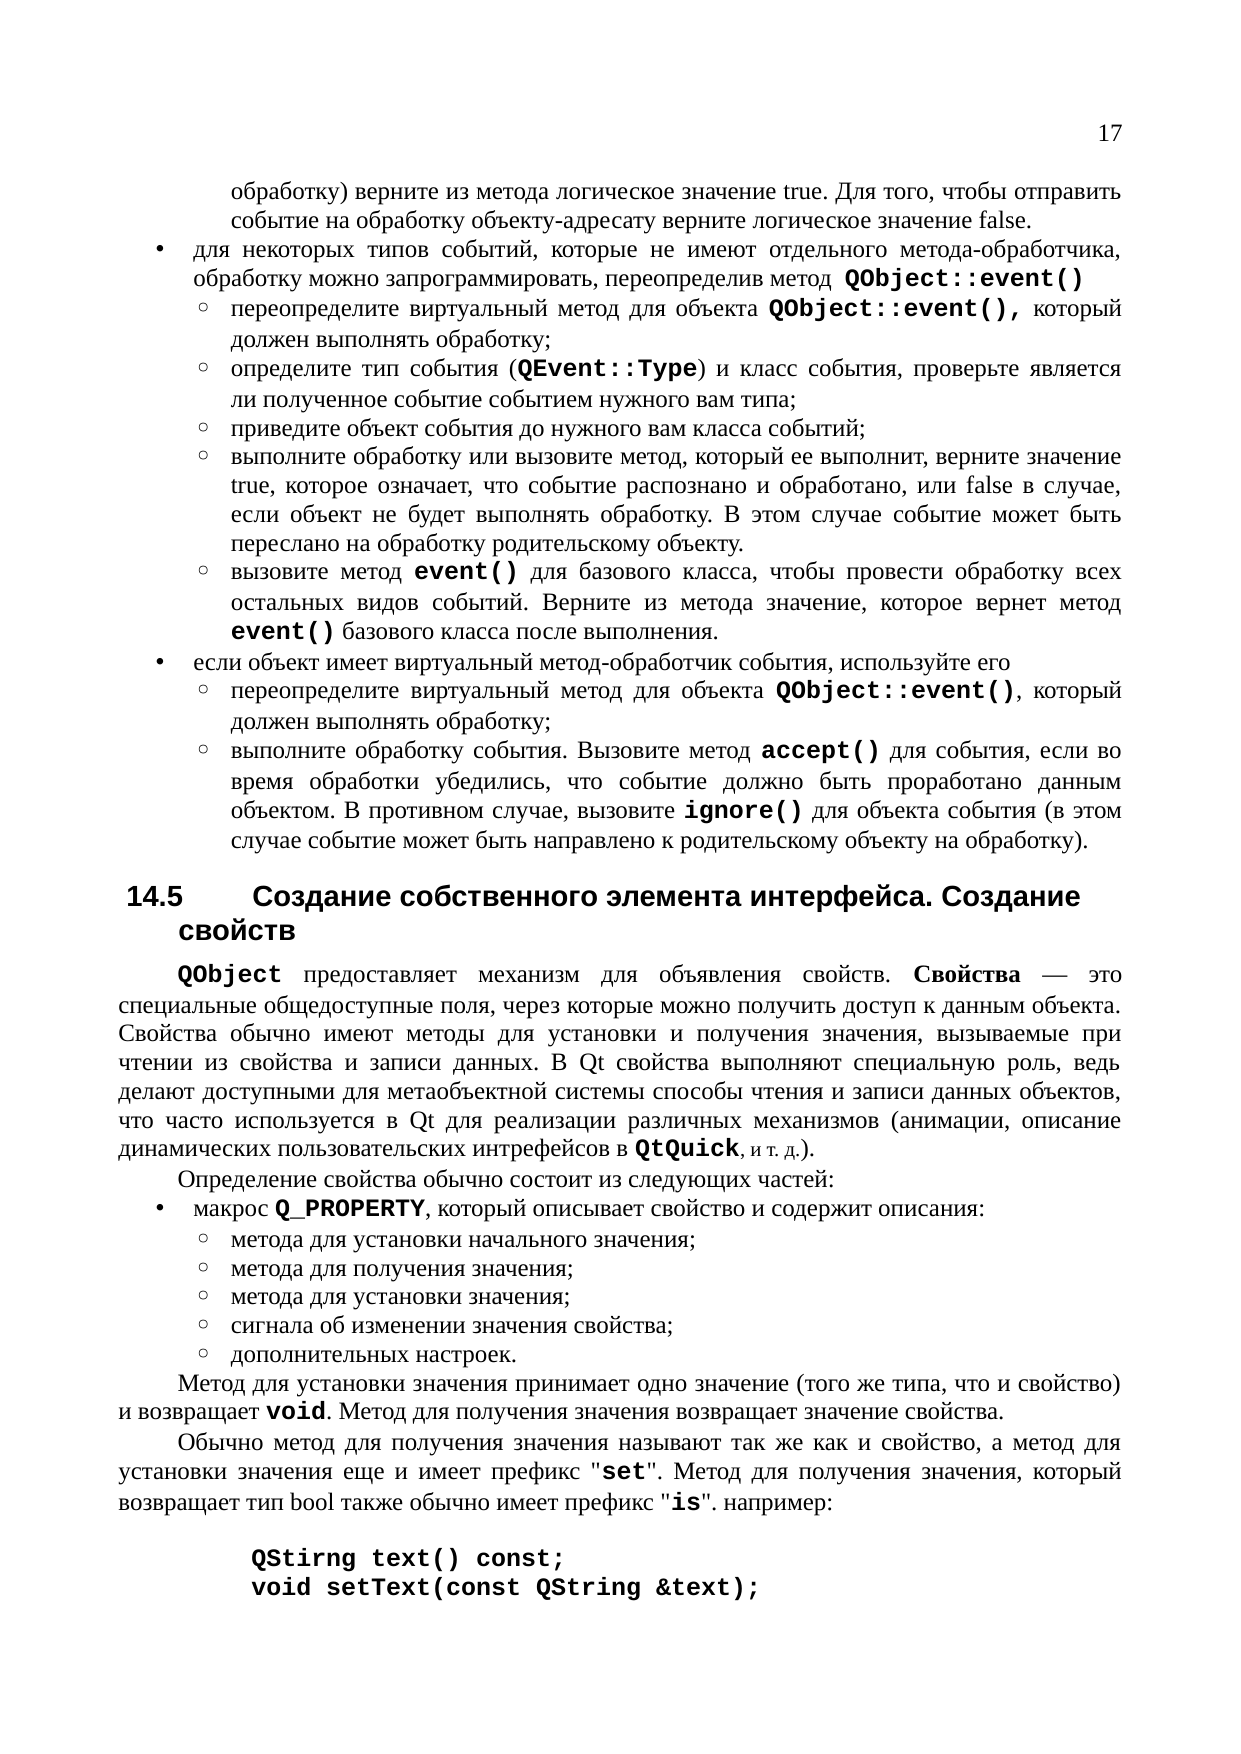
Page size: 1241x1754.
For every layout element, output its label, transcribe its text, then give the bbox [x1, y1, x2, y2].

list макрос Q_PROPERTY, который описывает свойство и содержит описания: [156, 1193, 1122, 1224]
list переопределите виртуальный метод для объекта QObject::event(), который должен выполнять обработку; [193, 676, 1122, 735]
list выполните обработку события. Вызовите метод accept() для события, если во время обработки убедились, что событие должно быть проработано данным объектом. В противном случае, вызовите ignore() для объекта события (в этом случае событие может быть направлено к родительскому объекту на обработку). [193, 735, 1122, 854]
list переопределите виртуальный метод для объекта QObject::event(), который должен выполнять обработку; [193, 293, 1122, 353]
text void setText(const QString &text); [177, 1574, 1122, 1603]
text Определение свойства обычно состоит из следующих частей: [118, 1164, 1122, 1193]
list для некоторых типов событий, которые не имеют отдельного метода-обработчика, обработку можно запрограммировать, переопределив метод QObject::event() [156, 234, 1122, 293]
text Метод для установки значения принимает одно значение (того же типа, что и свойство) и возвращает void. Метод для получения значения возвращает значение свойства. [118, 1368, 1122, 1427]
list метода для получения значения; [193, 1253, 1122, 1281]
list метода для установки начального значения; [193, 1224, 1122, 1253]
list приведите объект события до нужного вам класса событий; [193, 413, 1122, 441]
list если объект имеет виртуальный метод-обработчик события, используйте его [156, 647, 1122, 676]
list определите тип события (QEvent::Type) и класс события, проверьте является ли полученное событие событием нужного вам типа; [193, 353, 1122, 413]
list сигнала об изменении значения свойства; [193, 1310, 1122, 1339]
text QObject предоставляет механизм для объявления свойств. Свойства — это специальные общедоступные поля, через которые можно получить доступ к данным объекта. Свойства обычно имеют методы для установки и получения значения, вызываемые при чтении из свойства и записи данных. В Qt свойства выполняют специальную роль, ведь делают доступными для метаобъектной системы способы чтения и записи данных объектов, что часто используется в Qt для реализации различных механизмов (анимации, описание динамических пользовательских интрефейсов в QtQuick, и т. д.). [118, 959, 1122, 1164]
text QStirng text() const; [177, 1546, 1122, 1574]
list дополнительных настроек. [193, 1339, 1122, 1368]
list метода для установки значения; [193, 1281, 1122, 1310]
list вызовите метод event() для базового класса, чтобы провести обработку всех остальных видов событий. Верните из метода значение, которое вернет метод event() базового класса после выполнения. [193, 556, 1122, 647]
text Обычно метод для получения значения называют так же как и свойство, а метод для установки значения еще и имеет префикс "set". Метод для получения значения, который возвращает тип bool также обычно имеет префикс "is". например: [118, 1427, 1122, 1518]
list обработку) верните из метода логическое значение true. Для того, чтобы отправить событие на обработку объекту-адресату верните логическое значение false. [193, 176, 1122, 234]
list выполните обработку или вызовите метод, который ее выполнит, верните значение true, которое означает, что событие распознано и обработано, или false в случае, если объект не будет выполнять обработку. В этом случае событие может быть переслано на обработку родительскому объекту. [193, 441, 1122, 556]
subtitle Создание собственного элемента интерфейса. Создание свойств [118, 879, 1122, 946]
